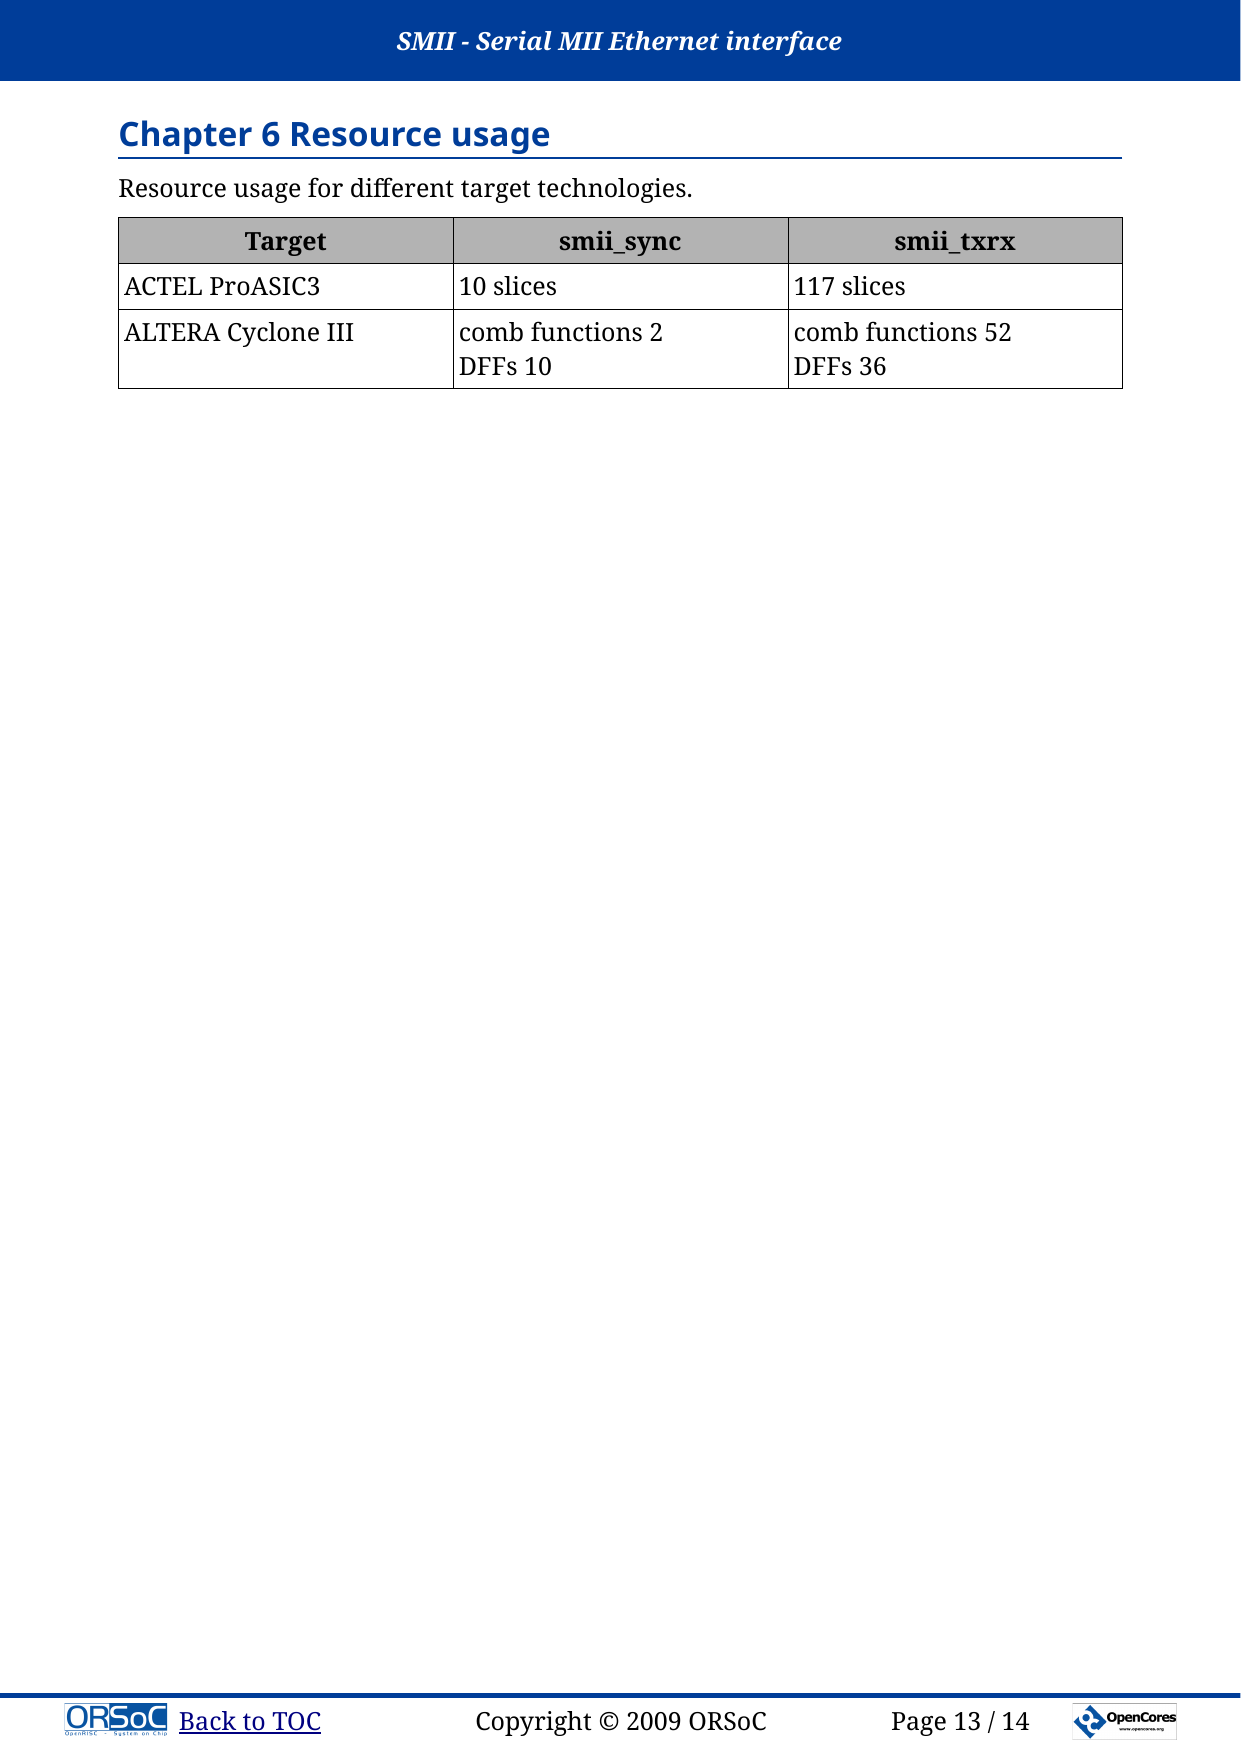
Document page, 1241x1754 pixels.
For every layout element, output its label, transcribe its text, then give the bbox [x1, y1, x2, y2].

table_cell comb functions 52 DFFs 36 [789, 310, 1122, 388]
table_cell 10 slices [454, 264, 788, 308]
table_header smii_sync [454, 218, 788, 263]
table_cell comb functions 2 DFFs 10 [454, 310, 788, 388]
table_cell ACTEL ProASIC3 [119, 264, 453, 308]
table_header smii_txrx [789, 218, 1122, 263]
table_cell 117 slices [789, 264, 1122, 308]
table_header Target [119, 218, 453, 263]
text Resource usage for different target technologies. [118, 171, 1122, 205]
picture [1072, 1703, 1177, 1740]
subtitle Chapter 6 Resource usage [118, 111, 1122, 157]
table_cell ALTERA Cyclone III [119, 310, 453, 388]
picture [64, 1703, 168, 1736]
